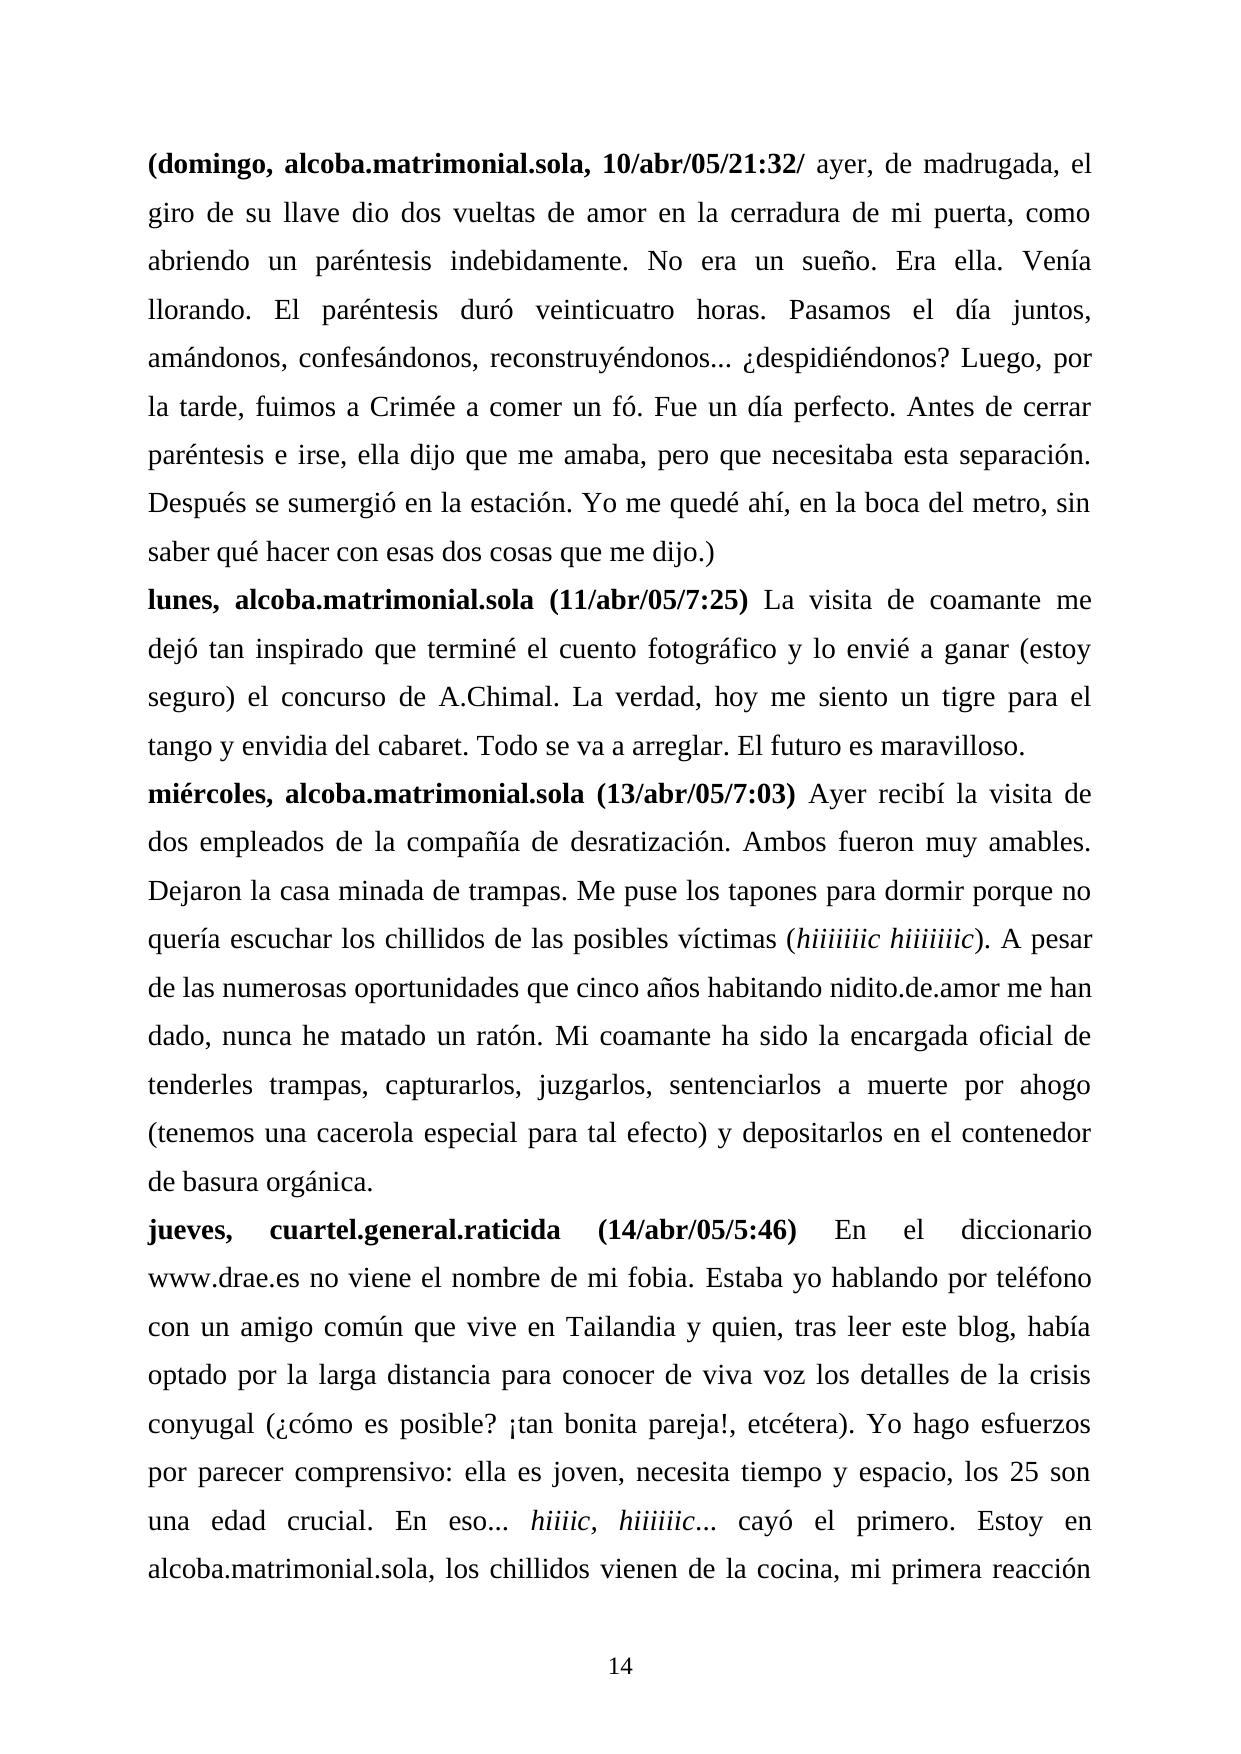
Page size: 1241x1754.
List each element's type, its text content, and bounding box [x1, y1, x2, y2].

text miércoles, alcoba.matrimonial.sola (13/abr/05/7:03) Ayer recibí la visita de dos empleados de la compañía de desratización. Ambos fueron muy amables. Dejaron la casa minada de trampas. Me puse los tapones para dormir porque no quería escuchar los chillidos de las posibles víctimas (hiiiiiiic hiiiiiiic). A pesar de las numerosas oportunidades que cinco años habitando nidito.de.amor me han dado, nunca he matado un ratón. Mi coamante ha sido la encargada oficial de tenderles trampas, capturarlos, juzgarlos, sentenciarlos a muerte por ahogo (tenemos una cacerola especial para tal efecto) y depositarlos en el contenedor de basura orgánica. [148, 777, 1092, 1197]
text (domingo, alcoba.matrimonial.sola, 10/abr/05/21:32/ ayer, de madrugada, el giro de su llave dio dos vueltas de amor en la cerradura de mi puerta, como abriendo un paréntesis indebidamente. No era un sueño. Era ella. Venía llorando. El paréntesis duró veinticuatro horas. Pasamos el día juntos, amándonos, confesándonos, reconstruyéndonos... ¿despidiéndonos? Luego, por la tarde, fuimos a Crimée a comer un fó. Fue un día perfecto. Antes de cerrar paréntesis e irse, ella dijo que me amaba, pero que necesitaba esta separación. Después se sumergió en la estación. Yo me quedé ahí, en la boca del metro, sin saber qué hacer con esas dos cosas que me dijo.) [148, 148, 1092, 567]
text jueves, cuartel.general.raticida (14/abr/05/5:46) En el diccionario www.drae.es no viene el nombre de mi fobia. Estaba yo hablando por teléfono con un amigo común que vive en Tailandia y quien, tras leer este blog, había optado por la larga distancia para conocer de viva voz los detalles de la crisis conyugal (¿cómo es posible? ¡tan bonita pareja!, etcétera). Yo hago esfuerzos por parecer comprensivo: ella es joven, necesita tiempo y espacio, los 25 son una edad crucial. En eso... hiiiic, hiiiiiic... cayó el primero. Estoy en alcoba.matrimonial.sola, los chillidos vienen de la cocina, mi primera reacción [148, 1213, 1092, 1585]
text lunes, alcoba.matrimonial.sola (11/abr/05/7:25) La visita de coamante me dejó tan inspirado que terminé el cuento fotográfico y lo envié a ganar (estoy seguro) el concurso de A.Chimal. La verdad, hoy me siento un tigre para el tango y envidia del cabaret. Todo se va a arreglar. El futuro es maravilloso. [148, 584, 1092, 761]
